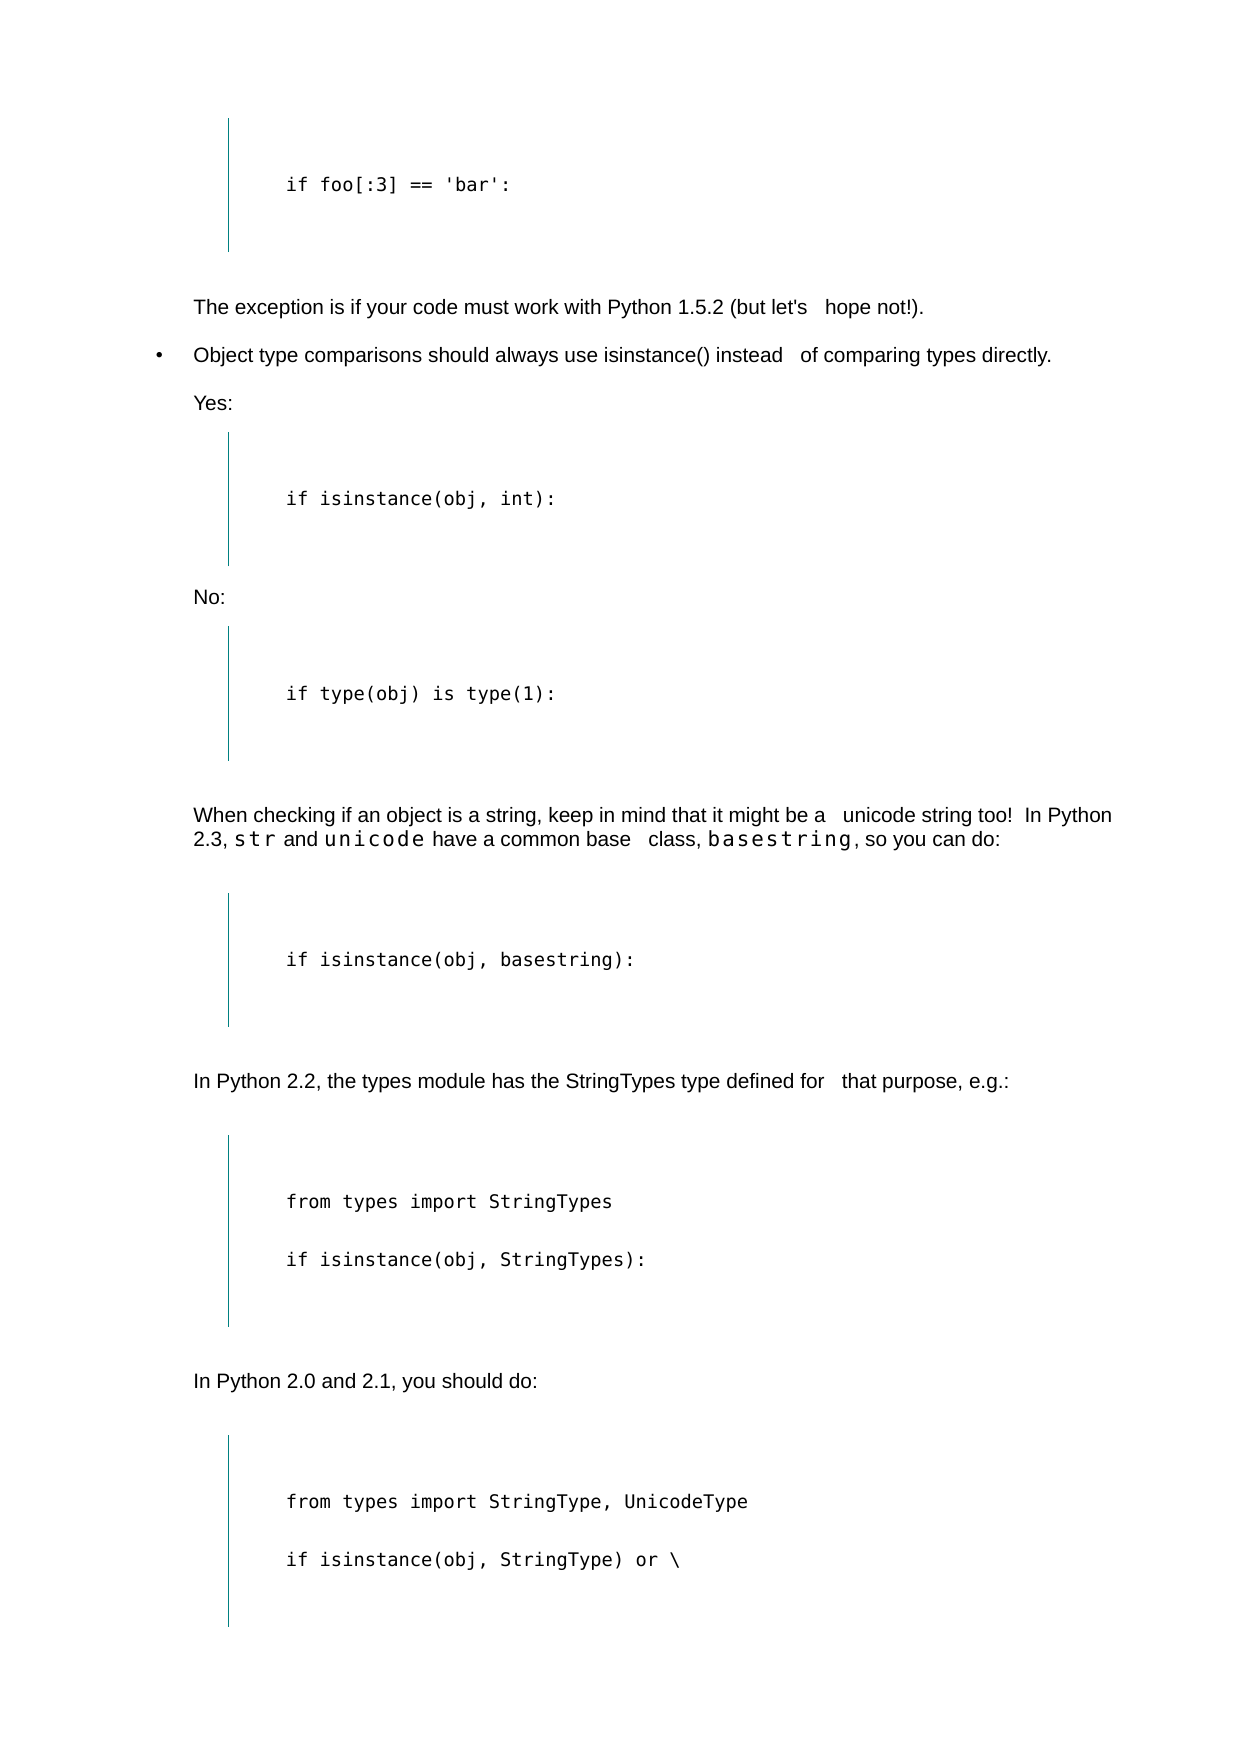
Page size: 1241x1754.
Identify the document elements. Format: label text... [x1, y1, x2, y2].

list if isinstance(obj, int): [229, 432, 1122, 566]
list When checking if an object is a string, keep in mind that it might be a unicode string too! In Python 2.3, str and unicode have a common base class, basestring, so you can do: [156, 803, 1122, 851]
list if foo[:3] == 'bar': [229, 118, 1122, 252]
list No: [156, 585, 1122, 609]
list if isinstance(obj, basestring): [229, 893, 1122, 1027]
list In Python 2.2, the types module has the StringTypes type defined for that purpose, e.g.: [156, 1069, 1122, 1093]
list if isinstance(obj, StringTypes): [229, 1193, 1122, 1327]
list Yes: [156, 391, 1122, 414]
list from types import StringType, UnicodeType [229, 1435, 1122, 1493]
list if isinstance(obj, StringType) or \ [229, 1493, 1122, 1627]
list In Python 2.0 and 2.1, you should do: [156, 1369, 1122, 1393]
list Object type comparisons should always use isinstance() instead of comparing types directly. [156, 342, 1122, 367]
list The exception is if your code must work with Python 1.5.2 (but let's hope not!). [156, 294, 1122, 318]
list if type(obj) is type(1): [229, 626, 1122, 761]
list from types import StringTypes [229, 1135, 1122, 1193]
